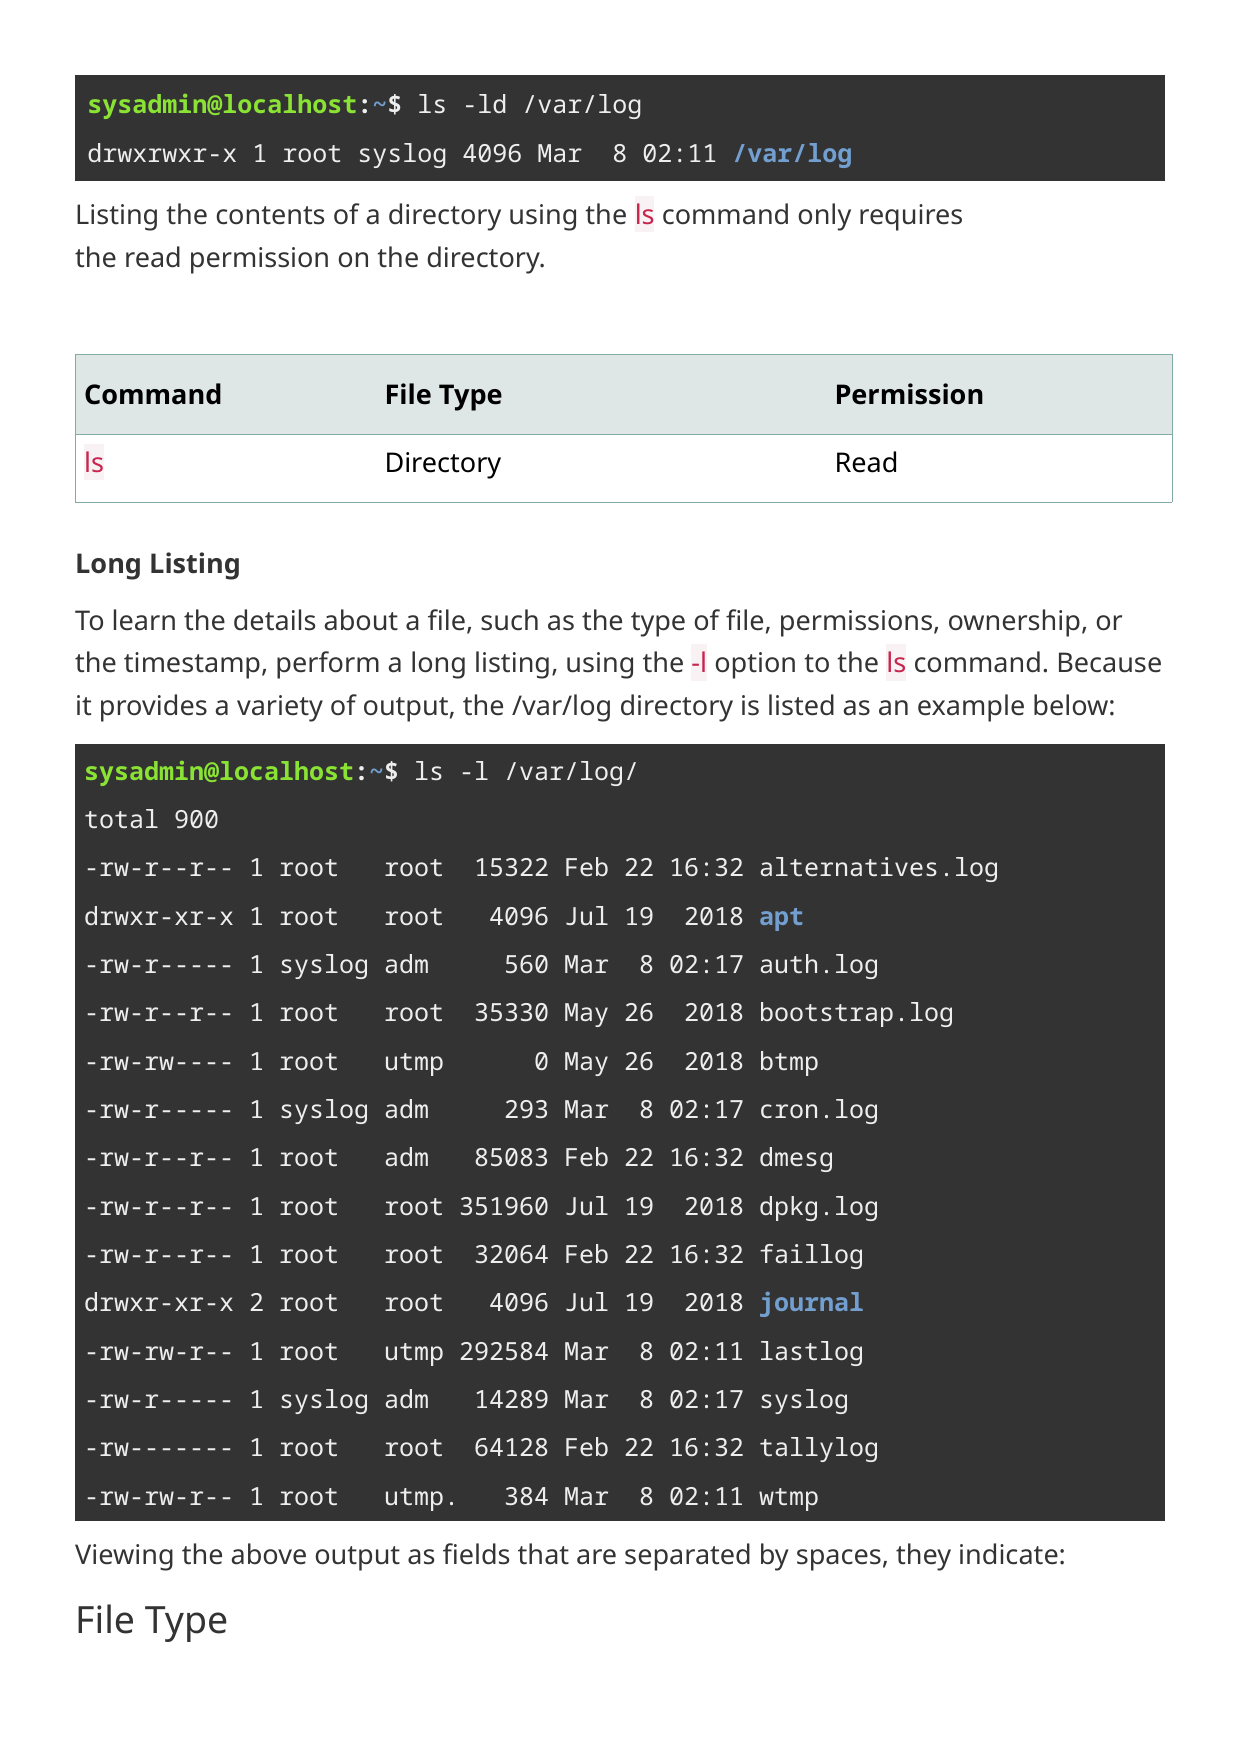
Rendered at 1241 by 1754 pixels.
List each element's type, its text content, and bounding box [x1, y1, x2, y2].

text -rw-r----- 1 syslog adm 14289 Mar 8 02:17 syslog [75, 1372, 1165, 1416]
text sysadmin@localhost:~$ ls -l /var/log/ [75, 744, 1165, 787]
text -rw-r--r-- 1 root root 351960 Jul 19 2018 dpkg.log [75, 1179, 1165, 1222]
text total 900 [75, 792, 1165, 836]
text -rw-r----- 1 syslog adm 560 Mar 8 02:17 auth.log [75, 937, 1165, 981]
text -rw-rw-r-- 1 root utmp. 384 Mar 8 02:11 wtmp [75, 1469, 1165, 1521]
table_cell Read [825, 435, 1172, 502]
table_header File Type [375, 355, 825, 434]
table_cell ls [76, 435, 375, 502]
table_header Permission [825, 355, 1172, 434]
text -rw-r----- 1 syslog adm 293 Mar 8 02:17 cron.log [75, 1082, 1165, 1126]
text sysadmin@localhost:~$ ls -ld /var/log [75, 75, 1165, 121]
text -rw-rw-r-- 1 root utmp 292584 Mar 8 02:11 lastlog [75, 1324, 1165, 1367]
table_header Command [76, 355, 375, 434]
text -rw------- 1 root root 64128 Feb 22 16:32 tallylog [75, 1421, 1165, 1464]
text drwxr-xr-x 1 root root 4096 Jul 19 2018 apt [75, 889, 1165, 932]
text drwxr-xr-x 2 root root 4096 Jul 19 2018 journal [75, 1276, 1165, 1319]
text File Type [75, 1593, 1165, 1644]
text Listing the contents of a directory using the ls command only requires the read permission on the directory. [75, 196, 1165, 275]
text -rw-r--r-- 1 root root 15322 Feb 22 16:32 alternatives.log [75, 841, 1165, 884]
text -rw-r--r-- 1 root root 32064 Feb 22 16:32 faillog [75, 1227, 1165, 1271]
text -rw-r--r-- 1 root root 35330 May 26 2018 bootstrap.log [75, 986, 1165, 1029]
text Long Listing [75, 503, 1165, 581]
text -rw-r--r-- 1 root adm 85083 Feb 22 16:32 dmesg [75, 1131, 1165, 1174]
text To learn the details about a file, such as the type of file, permissions, ownership, or the timestamp, perform a long listing, using the -l option to the ls command. Because it provides a variety of output, the /var/log directory is listed as an example below: [75, 601, 1165, 723]
text drwxrwxr-x 1 root syslog 4096 Mar 8 02:11 /var/log [75, 123, 1165, 181]
table_cell Directory [375, 435, 825, 502]
text -rw-rw---- 1 root utmp 0 May 26 2018 btmp [75, 1034, 1165, 1077]
text Viewing the above output as fields that are separated by spaces, they indicate: [75, 1535, 1165, 1572]
